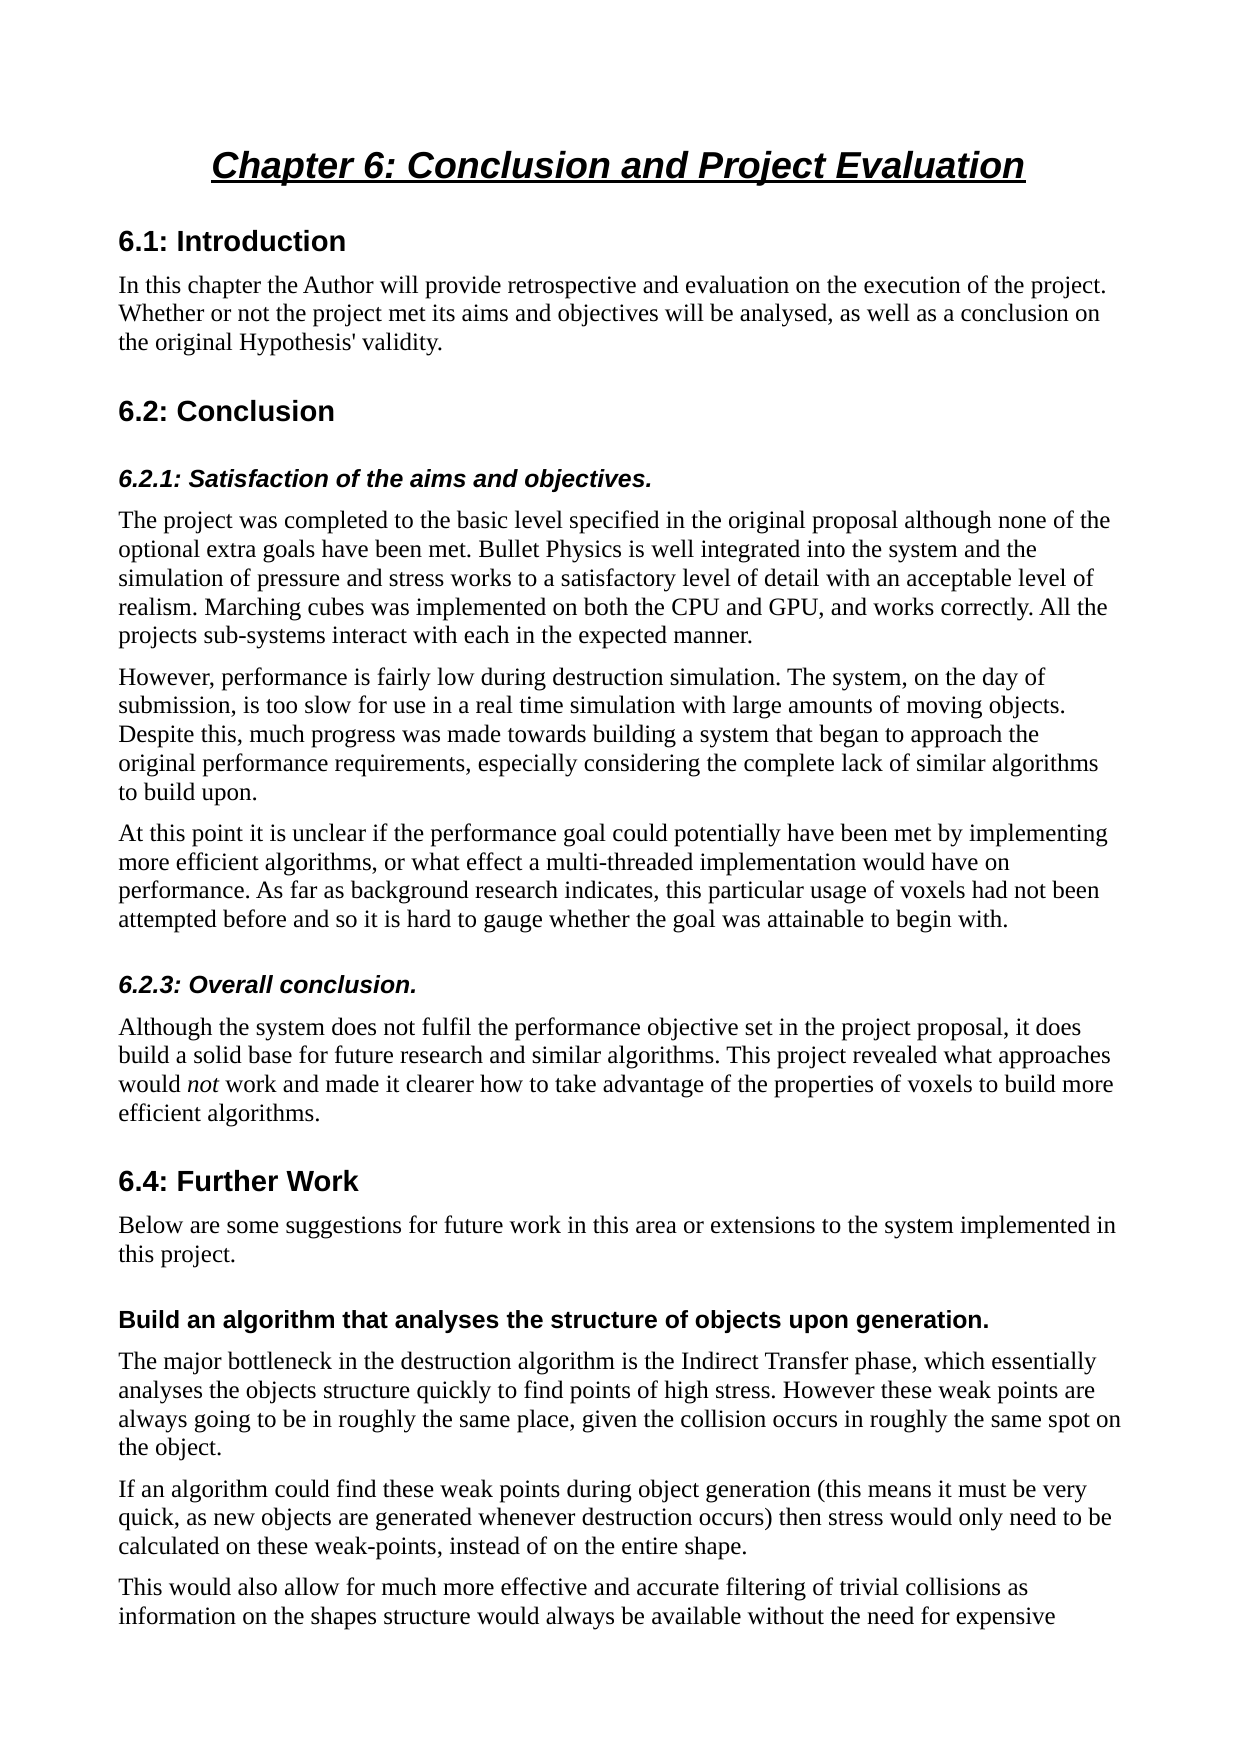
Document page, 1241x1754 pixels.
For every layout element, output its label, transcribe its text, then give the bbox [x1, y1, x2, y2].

text Below are some suggestions for future work in this area or extensions to the system implemented in this project. [118, 1210, 1122, 1268]
subtitle Build an algorithm that analyses the structure of objects upon generation. [118, 1305, 1122, 1334]
text However, performance is fairly low during destruction simulation. The system, on the day of submission, is too slow for use in a real time simulation with large amounts of moving objects. Despite this, much progress was made towards building a system that began to approach the original performance requirements, especially considering the complete lack of similar algorithms to build upon. [118, 662, 1122, 806]
text This would also allow for much more effective and accurate filtering of trivial collisions as information on the shapes structure would always be available without the need for expensive [118, 1572, 1122, 1630]
subtitle Chapter 6: Conclusion and Project Evaluation [118, 143, 1122, 186]
subtitle 6.2.1: Satisfaction of the aims and objectives. [118, 464, 1122, 493]
text If an algorithm could find these weak points during object generation (this means it must be very quick, as new objects are generated whenever destruction occurs) then stress would only need to be calculated on these weak-points, instead of on the entire shape. [118, 1474, 1122, 1560]
subtitle 6.1: Introduction [118, 224, 1122, 257]
subtitle 6.2.3: Overall conclusion. [118, 971, 1122, 999]
text Although the system does not fulfil the performance objective set in the project proposal, it does build a solid base for future research and similar algorithms. This project revealed what approaches would not work and made it clearer how to take advantage of the properties of voxels to build more efficient algorithms. [118, 1012, 1122, 1127]
subtitle 6.2: Conclusion [118, 393, 1122, 427]
subtitle 6.4: Further Work [118, 1164, 1122, 1198]
text In this chapter the Author will provide retrospective and evaluation on the execution of the project. Whether or not the project met its aims and objectives will be analysed, as well as a conclusion on the original Hypothesis' validity. [118, 270, 1122, 356]
text At this point it is unclear if the performance goal could potentially have been met by implementing more efficient algorithms, or what effect a multi-threaded implementation would have on performance. As far as background research indicates, this particular usage of voxels had not been attempted before and so it is hard to gauge whether the goal was attainable to begin with. [118, 818, 1122, 933]
text The project was completed to the basic level specified in the original proposal although none of the optional extra goals have been met. Bullet Physics is well integrated into the system and the simulation of pressure and stress works to a satisfactory level of detail with an acceptable level of realism. Marching cubes was implemented on both the CPU and GPU, and works correctly. All the projects sub-systems interact with each in the expected manner. [118, 506, 1122, 649]
text The major bottleneck in the destruction algorithm is the Indirect Transfer phase, which essentially analyses the objects structure quickly to find points of high stress. However these weak points are always going to be in roughly the same place, given the collision occurs in roughly the same spot on the object. [118, 1346, 1122, 1461]
